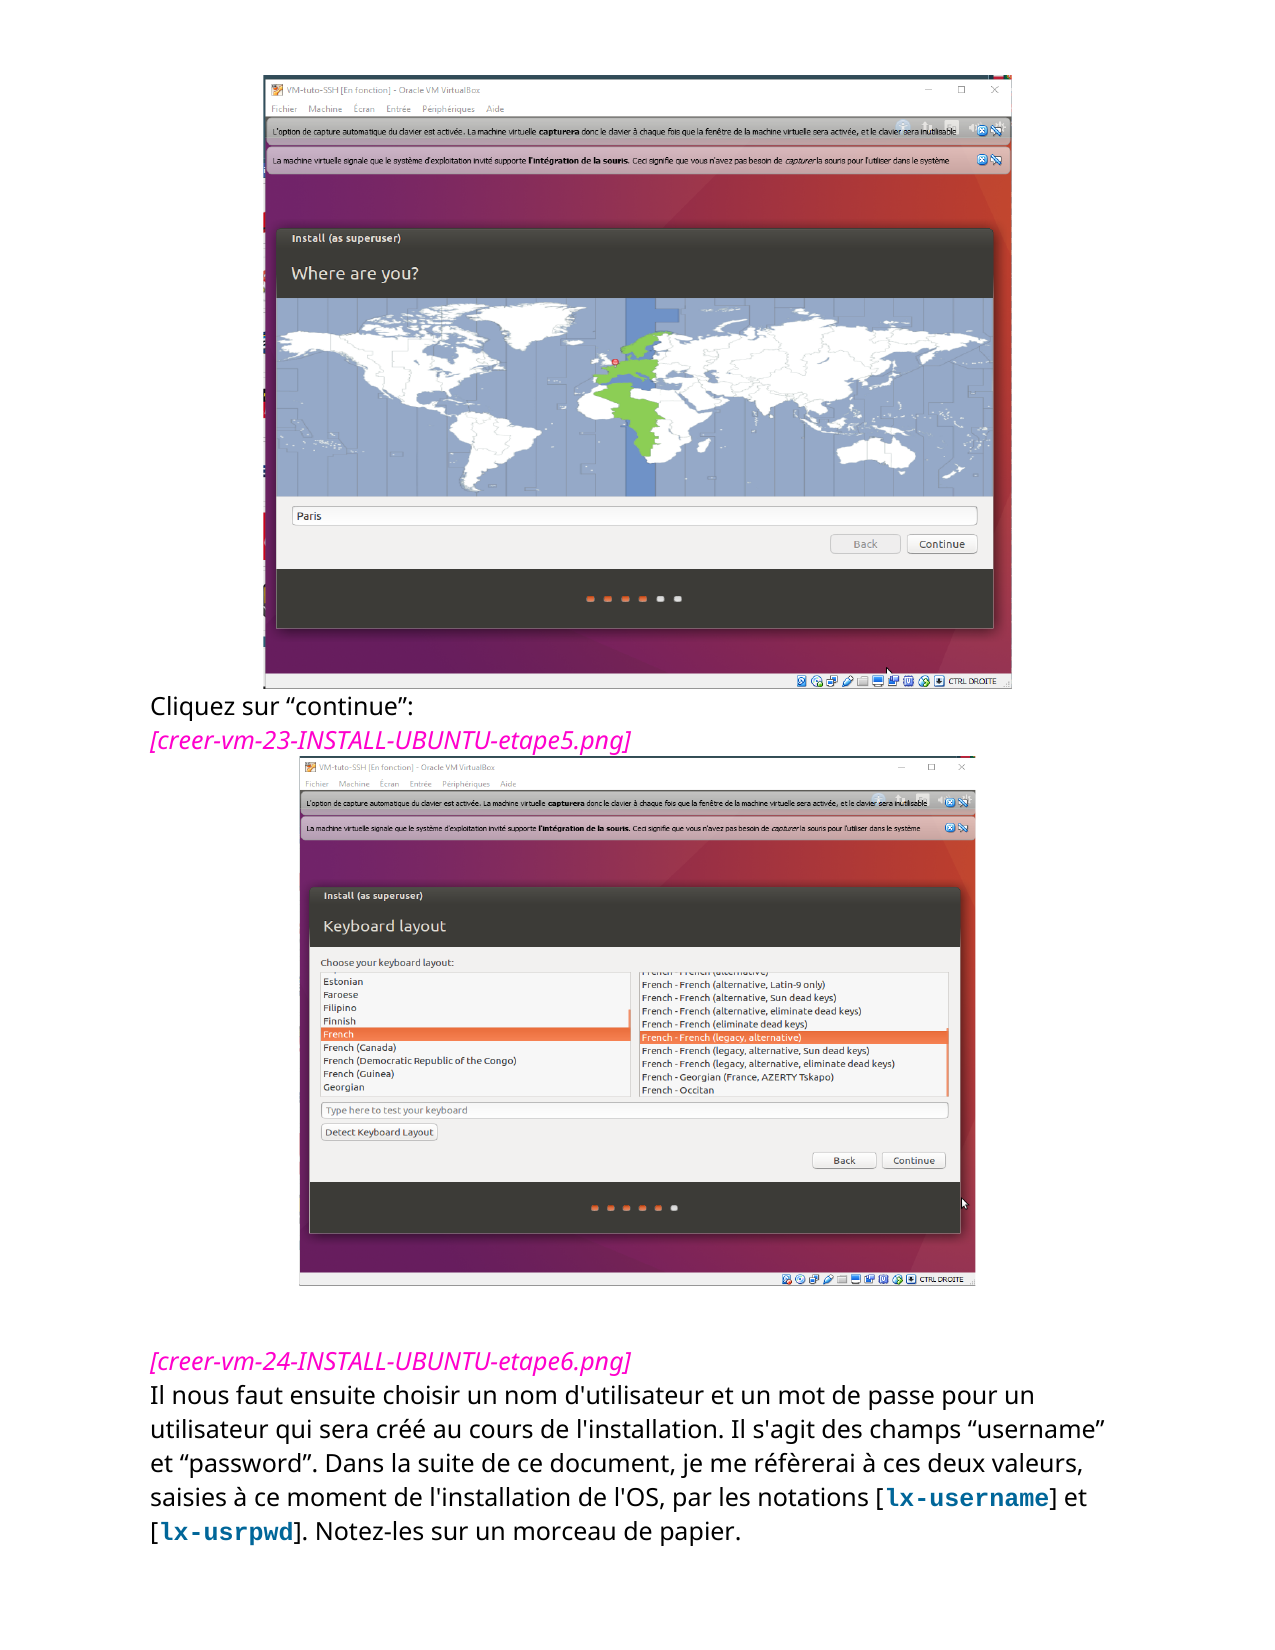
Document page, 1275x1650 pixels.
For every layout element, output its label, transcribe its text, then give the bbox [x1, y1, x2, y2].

text [creer-vm-24-INSTALL-UBUNTU-etape6.png] [150, 1343, 1125, 1377]
text [creer-vm-23-INSTALL-UBUNTU-etape5.png] [150, 722, 1125, 757]
picture [299, 756, 976, 1286]
text Il nous faut ensuite choisir un nom d'utilisateur et un mot de passe pour un utilisateur qui sera créé au cours de l'installation. Il s'agit des champs “username” et “password”. Dans la suite de ce document, je me réfèrerai à ces deux valeurs, saisies à ce moment de l'installation de l'OS, par les notations [lx-username] et [lx-usrpwd]. Notez-les sur un morceau de papier. [150, 1377, 1125, 1548]
text Cliquez sur “continue”: [150, 75, 1125, 722]
picture [263, 75, 1012, 689]
